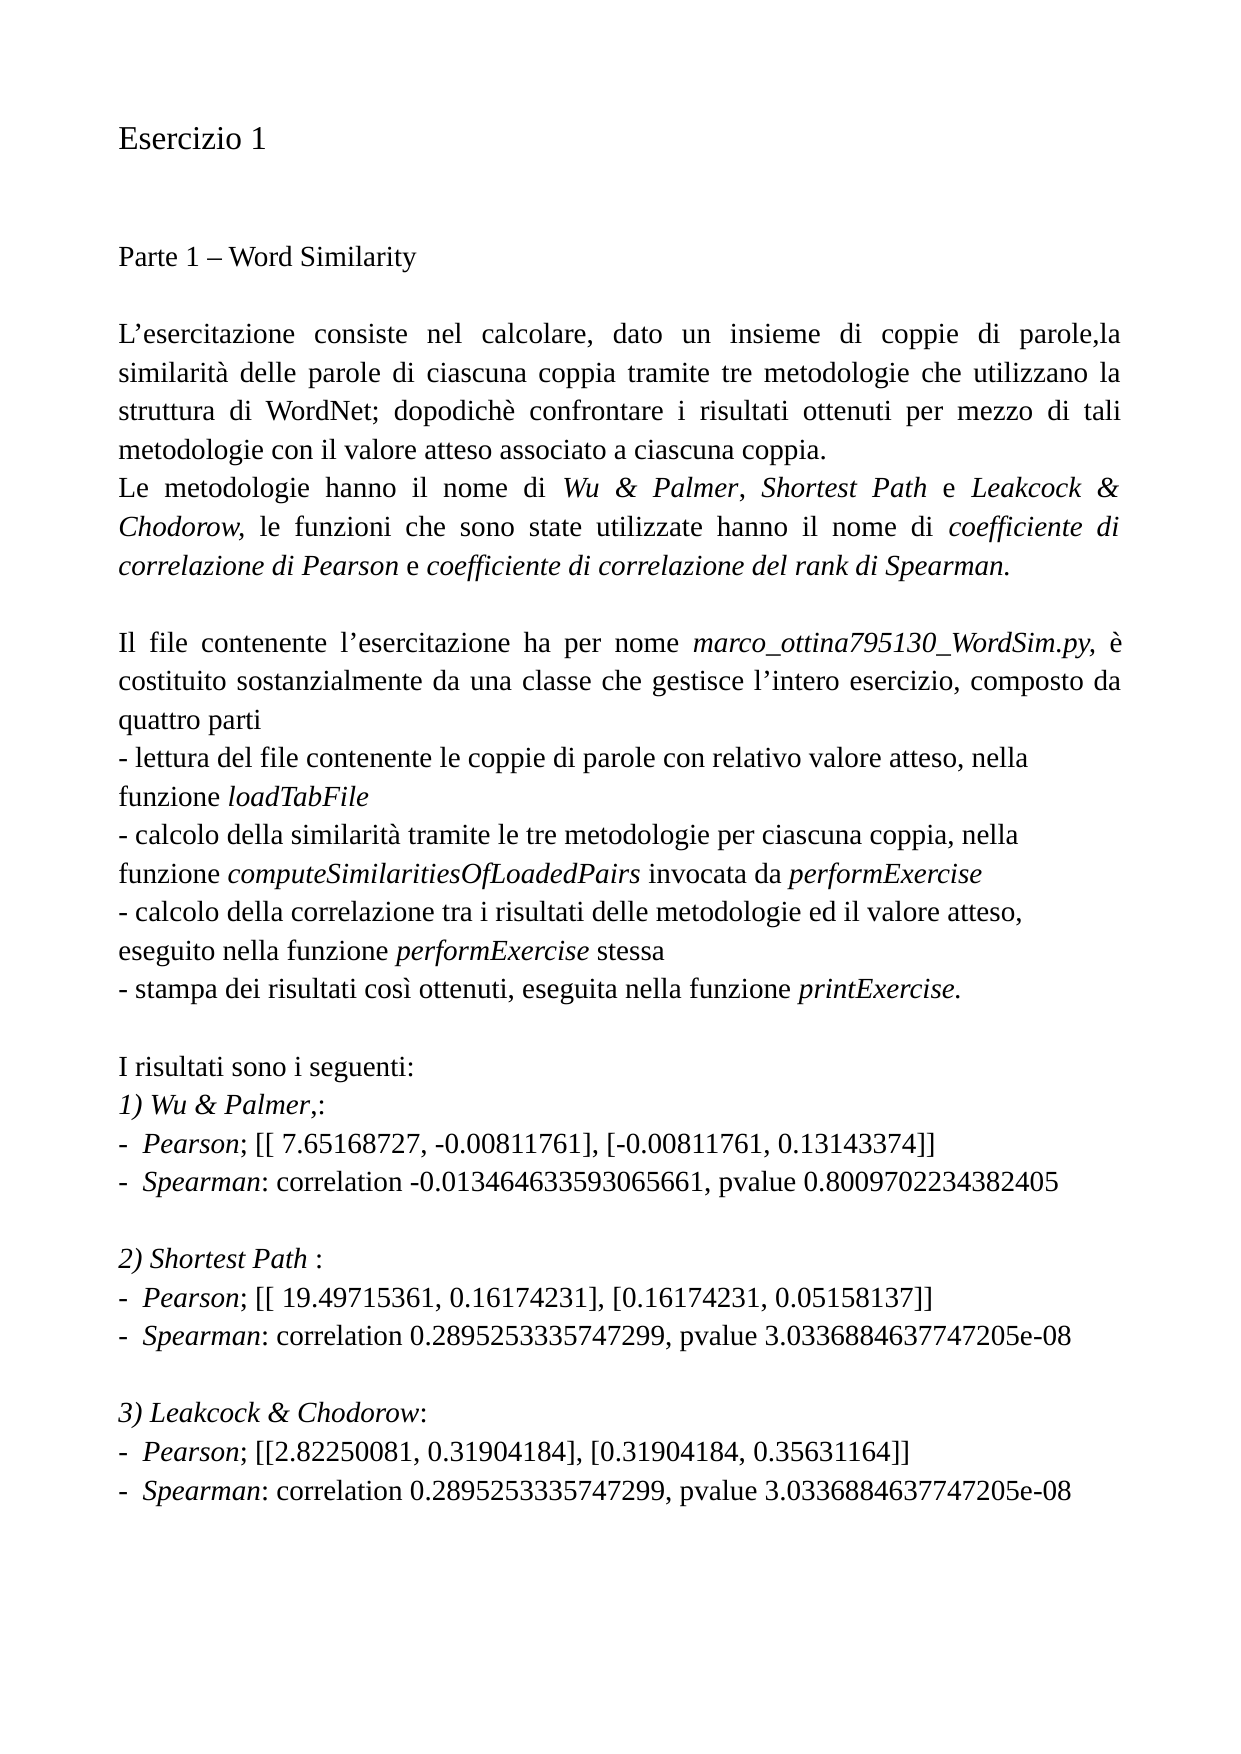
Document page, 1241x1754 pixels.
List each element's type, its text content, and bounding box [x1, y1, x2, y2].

text - Pearson; [[ 19.49715361, 0.16174231], [0.16174231, 0.05158137]] [118, 1280, 1122, 1313]
text Il file contenente l’esercitazione ha per nome marco_ottina795130_WordSim.py, è costituito sostanzialmente da una classe che gestisce l’intero esercizio, composto da quattro parti [118, 625, 1122, 735]
text - Spearman: correlation 0.2895253335747299, pvalue 3.0336884637747205e-08 [118, 1473, 1122, 1506]
text Esercizio 1 [118, 118, 1122, 156]
text 1) Wu & Palmer,: [118, 1087, 1122, 1121]
text - Pearson; [[ 7.65168727, -0.00811761], [-0.00811761, 0.13143374]] [118, 1126, 1122, 1159]
text Parte 1 – Word Similarity [118, 239, 1122, 273]
text 3) Leakcock & Chodorow: [118, 1396, 1122, 1429]
text - lettura del file contenente le coppie di parole con relativo valore atteso, nella funzione loadTabFile [118, 740, 1122, 812]
text - stampa dei risultati così ottenuti, eseguita nella funzione printExercise. [118, 972, 1122, 1005]
text 2) Shortest Path : [118, 1241, 1122, 1275]
text Le metodologie hanno il nome di Wu & Palmer, Shortest Path e Leakcock & Chodorow, le funzioni che sono state utilizzate hanno il nome di coefficiente di correlazione di Pearson e coefficiente di correlazione del rank di Spearman. [118, 471, 1122, 581]
text I risultati sono i seguenti: [118, 1049, 1122, 1082]
text - Spearman: correlation 0.2895253335747299, pvalue 3.0336884637747205e-08 [118, 1318, 1122, 1352]
text L’esercitazione consiste nel calcolare, dato un insieme di coppie di parole,la similarità delle parole di ciascuna coppia tramite tre metodologie che utilizzano la struttura di WordNet; dopodichè confrontare i risultati ottenuti per mezzo di tali metodologie con il valore atteso associato a ciascuna coppia. [118, 316, 1122, 466]
text - Pearson; [[2.82250081, 0.31904184], [0.31904184, 0.35631164]] [118, 1434, 1122, 1468]
text - Spearman: correlation -0.013464633593065661, pvalue 0.8009702234382405 [118, 1164, 1122, 1198]
text - calcolo della correlazione tra i risultati delle metodologie ed il valore atteso, eseguito nella funzione performExercise stessa [118, 894, 1122, 967]
text - calcolo della similarità tramite le tre metodologie per ciascuna coppia, nella funzione computeSimilaritiesOfLoadedPairs invocata da performExercise [118, 817, 1122, 889]
